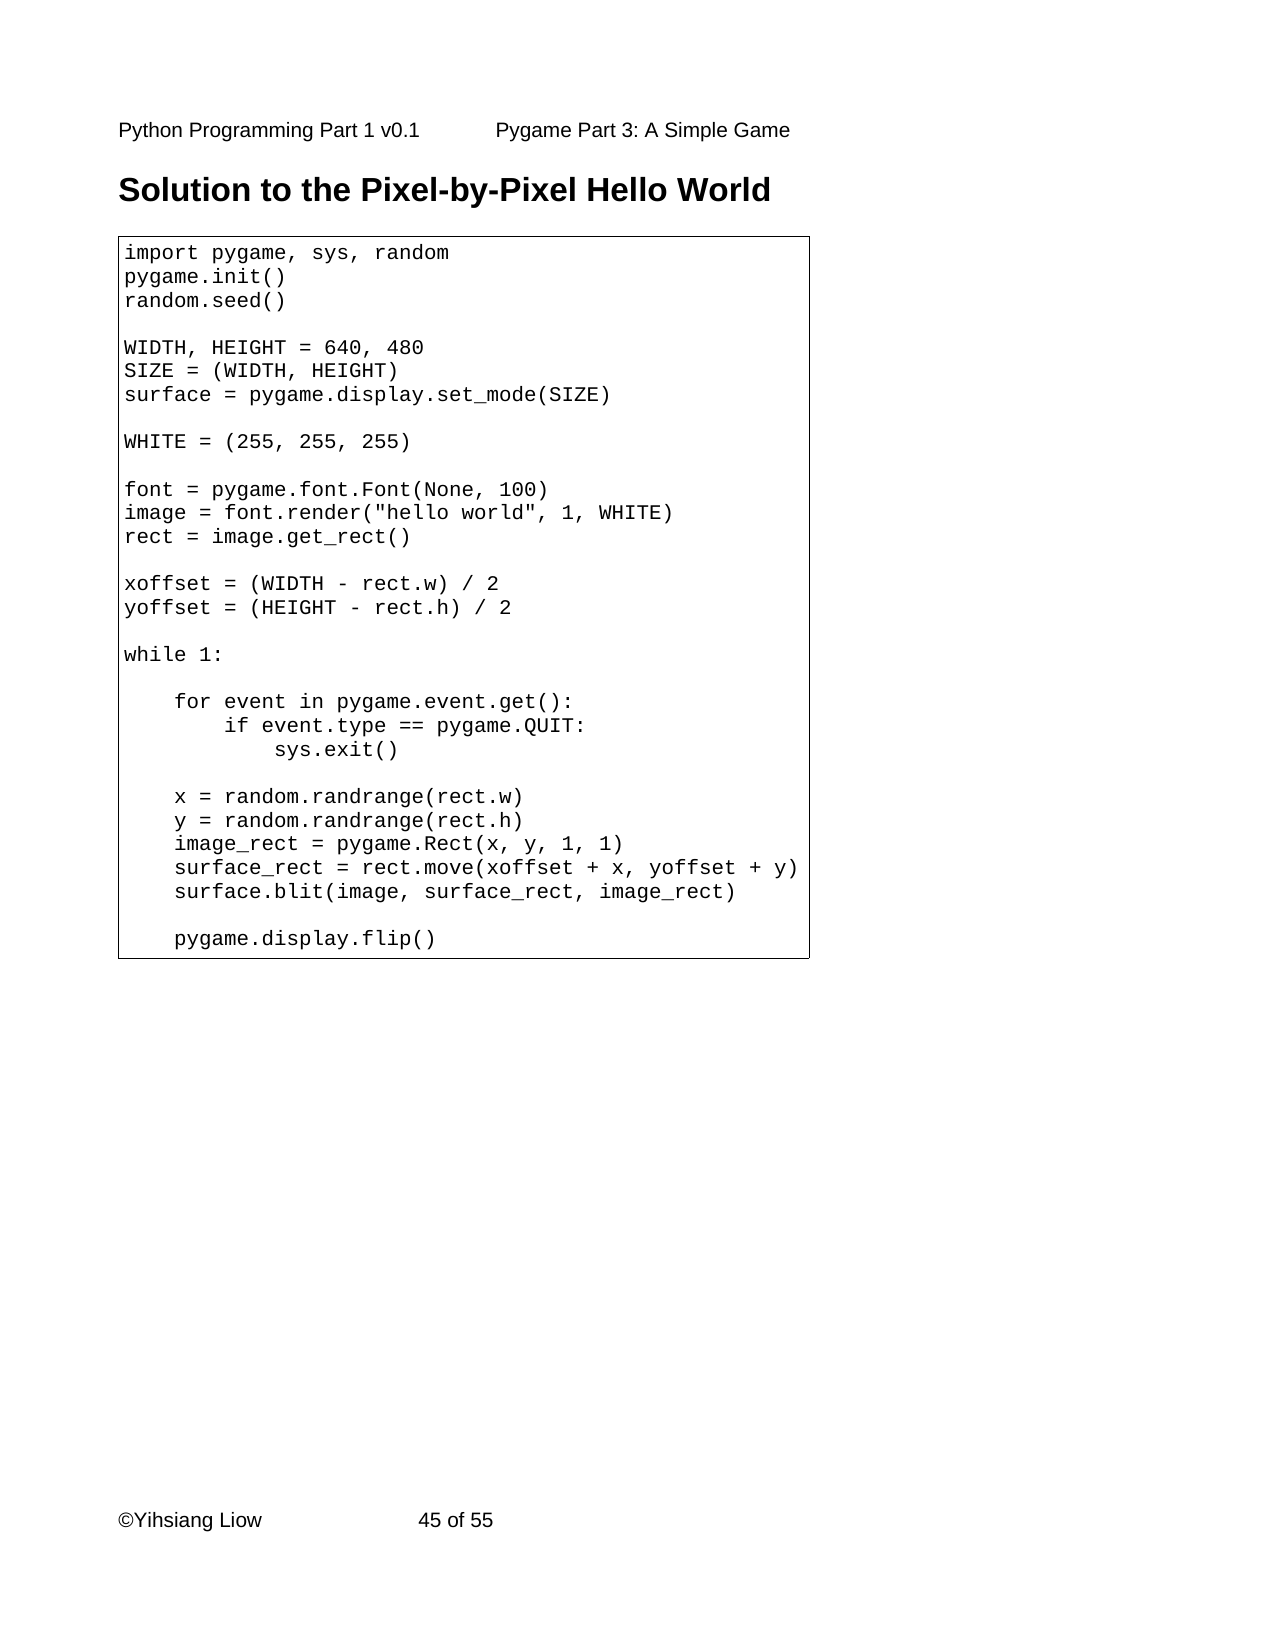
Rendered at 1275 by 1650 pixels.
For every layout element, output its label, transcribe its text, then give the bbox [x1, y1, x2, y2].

table_header import pygame, sys, random pygame.init() random.seed() WIDTH, HEIGHT = 640, 480 SIZE = (WIDTH, HEIGHT) surface = pygame.display.set_mode(SIZE) WHITE = (255, 255, 255) font = pygame.font.Font(None, 100) image = font.render("hello world", 1, WHITE) rect = image.get_rect() xoffset = (WIDTH - rect.w) / 2 yoffset = (HEIGHT - rect.h) / 2 while 1: for event in pygame.event.get(): if event.type == pygame.QUIT: sys.exit() x = random.randrange(rect.w) y = random.randrange(rect.h) image_rect = pygame.Rect(x, y, 1, 1) surface_rect = rect.move(xoffset + x, yoffset + y) surface.blit(image, surface_rect, image_rect) pygame.display.flip() [119, 237, 809, 957]
text Solution to the Pixel-by-Pixel Hello World [118, 171, 793, 208]
